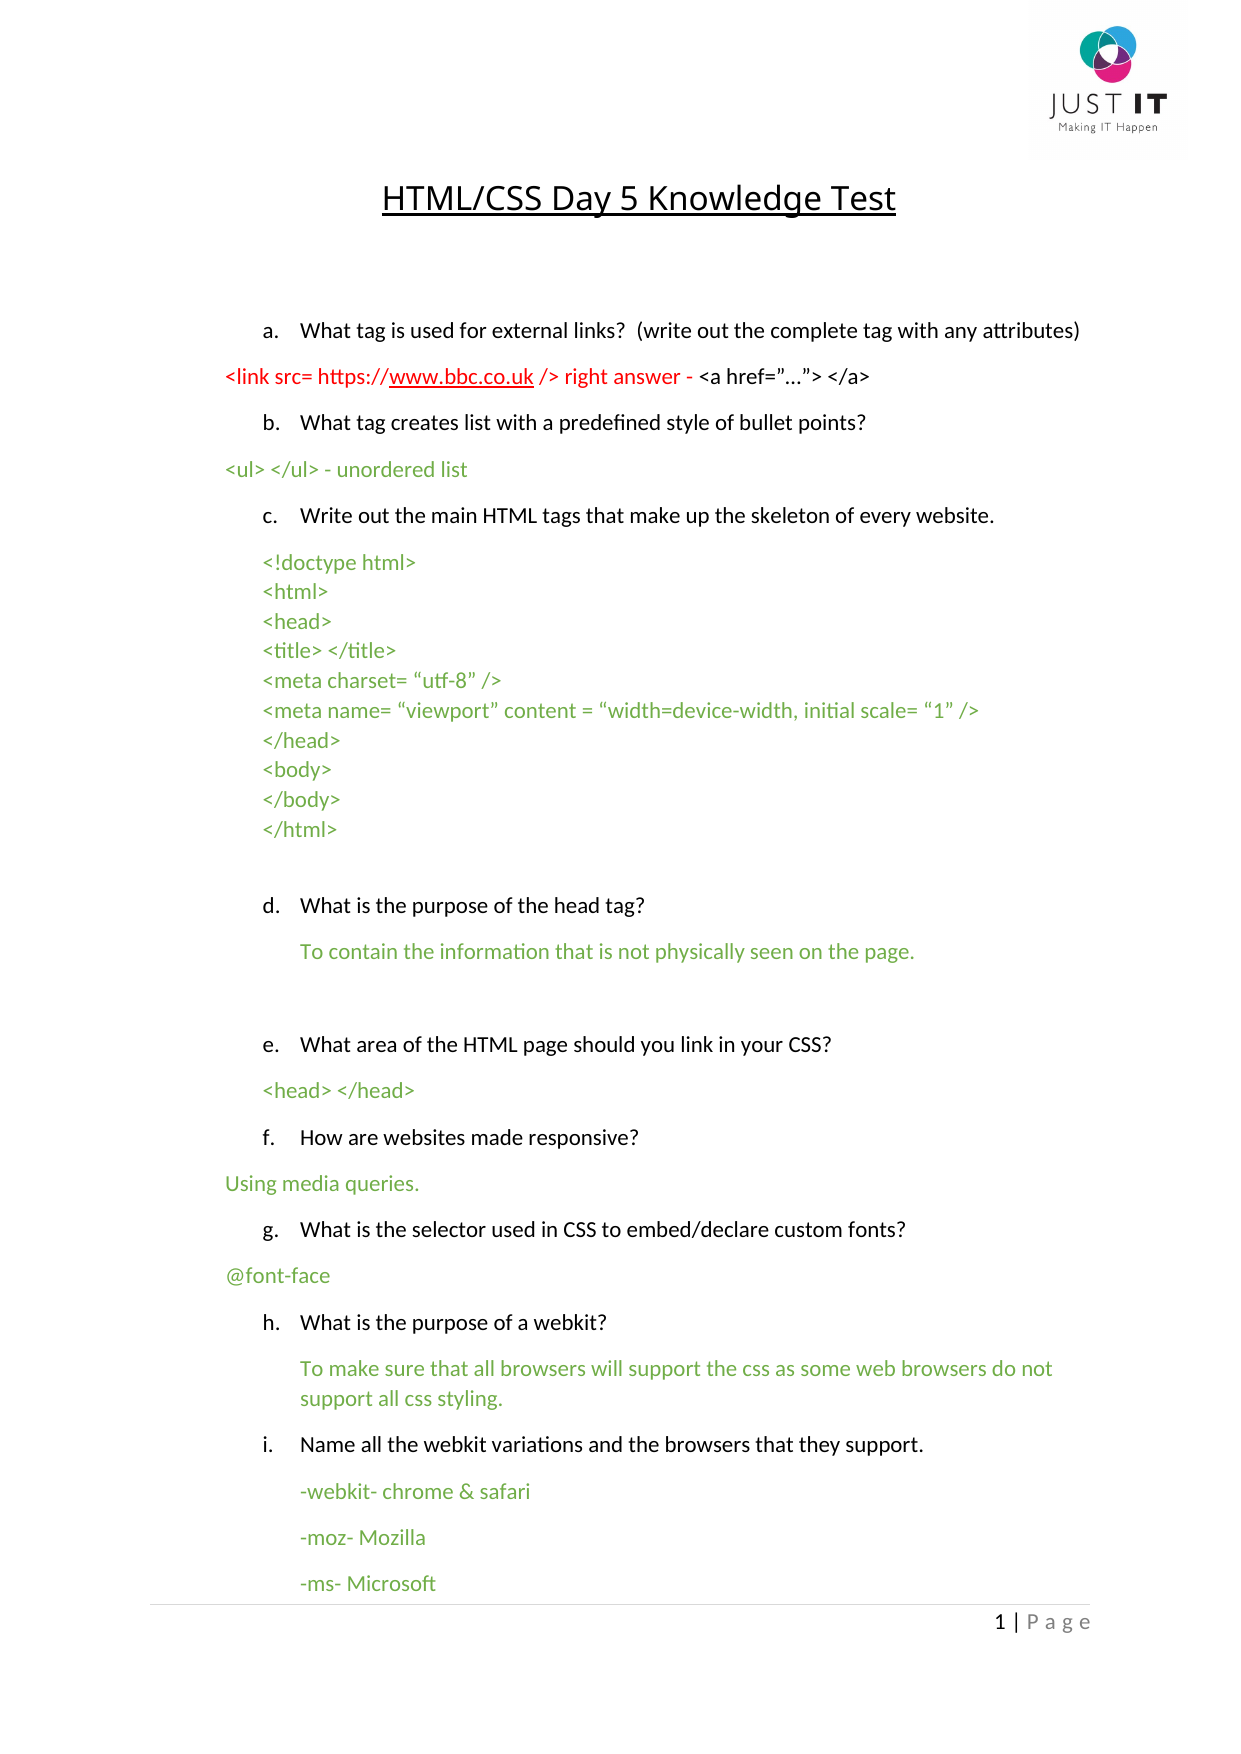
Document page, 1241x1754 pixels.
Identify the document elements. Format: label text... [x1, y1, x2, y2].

text <!doctype html> [262, 548, 1090, 576]
text </head> [262, 726, 1090, 754]
list To contain the information that is not physically seen on the page. [300, 937, 1090, 965]
text <ul> </ul> - unordered list [150, 455, 1090, 483]
text </html> [262, 815, 1090, 843]
list Name all the webkit variations and the browsers that they support. [262, 1430, 1090, 1458]
list -moz- Mozilla [300, 1523, 1090, 1551]
list -ms- Microsoft [300, 1569, 1090, 1597]
text <html> [262, 577, 1090, 605]
text <link src= https://www.bbc.co.uk /> right answer - <a href=”…”> </a> [150, 362, 1090, 390]
list What tag creates list with a predefined style of bullet points? [262, 408, 1090, 437]
text Using media queries. [150, 1169, 1090, 1197]
list What is the purpose of the head tag? [262, 891, 1090, 919]
list How are websites made responsive? [262, 1123, 1090, 1151]
subtitle HTML/CSS Day 5 Knowledge Test [187, 175, 1090, 220]
text <head> </head> [187, 1076, 1090, 1104]
list Write out the main HTML tags that make up the skeleton of every website. [262, 501, 1090, 529]
text <head> [262, 607, 1090, 635]
text <body> [262, 755, 1090, 783]
list What is the selector used in CSS to embed/declare custom fonts? [262, 1215, 1090, 1243]
list What area of the HTML page should you link in your CSS? [262, 1030, 1090, 1058]
text <title> </title> [262, 637, 1090, 665]
text <meta name= “viewport” content = “width=device-width, initial scale= “1” /> [262, 696, 1090, 724]
list -webkit- chrome & safari [300, 1477, 1090, 1505]
list What is the purpose of a webkit? [262, 1308, 1090, 1336]
text </body> [262, 785, 1090, 813]
text <meta charset= “utf-8” /> [262, 666, 1090, 694]
list What tag is used for external links? (write out the complete tag with any attributes) [262, 316, 1090, 344]
text @font-face [150, 1262, 1090, 1290]
text To make sure that all browsers will support the css as some web browsers do not support all css styling. [300, 1354, 1090, 1412]
